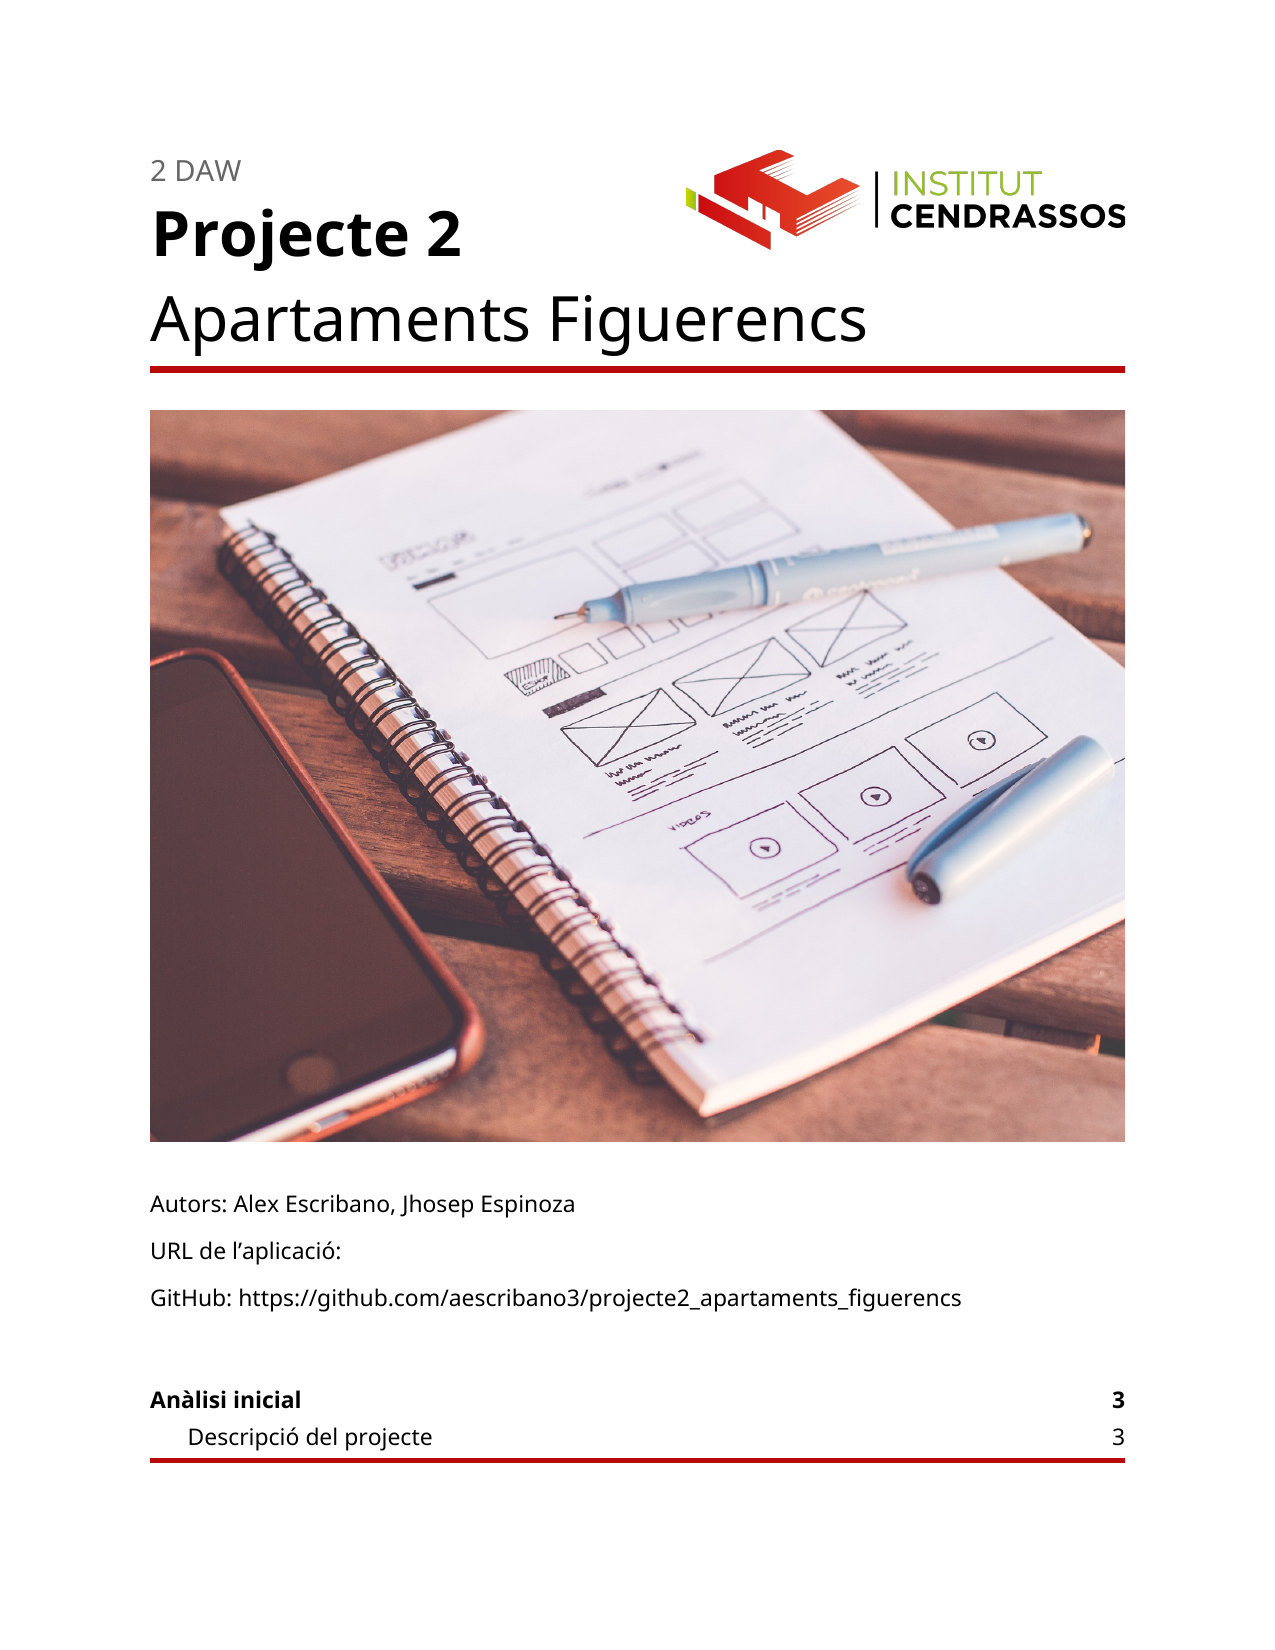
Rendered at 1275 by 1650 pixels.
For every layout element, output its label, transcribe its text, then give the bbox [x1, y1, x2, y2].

text 2 DAW [150, 150, 1125, 190]
text Anàlisi inicial 3 [150, 1384, 1125, 1415]
text URL de l’aplicació: [150, 1235, 1125, 1266]
text Descripció del projecte 3 [187, 1421, 1125, 1453]
text GitHub: https://github.com/aescribano3/projecte2_apartaments_figuerencs [150, 1282, 1125, 1313]
subtitle Apartaments Figuerencs [150, 275, 1125, 360]
picture [150, 410, 1125, 1142]
text Autors: Alex Escribano, Jhosep Espinoza [150, 1188, 1125, 1219]
picture [150, 1458, 1125, 1463]
picture [150, 366, 1125, 373]
title Projecte 2 [150, 190, 1125, 275]
